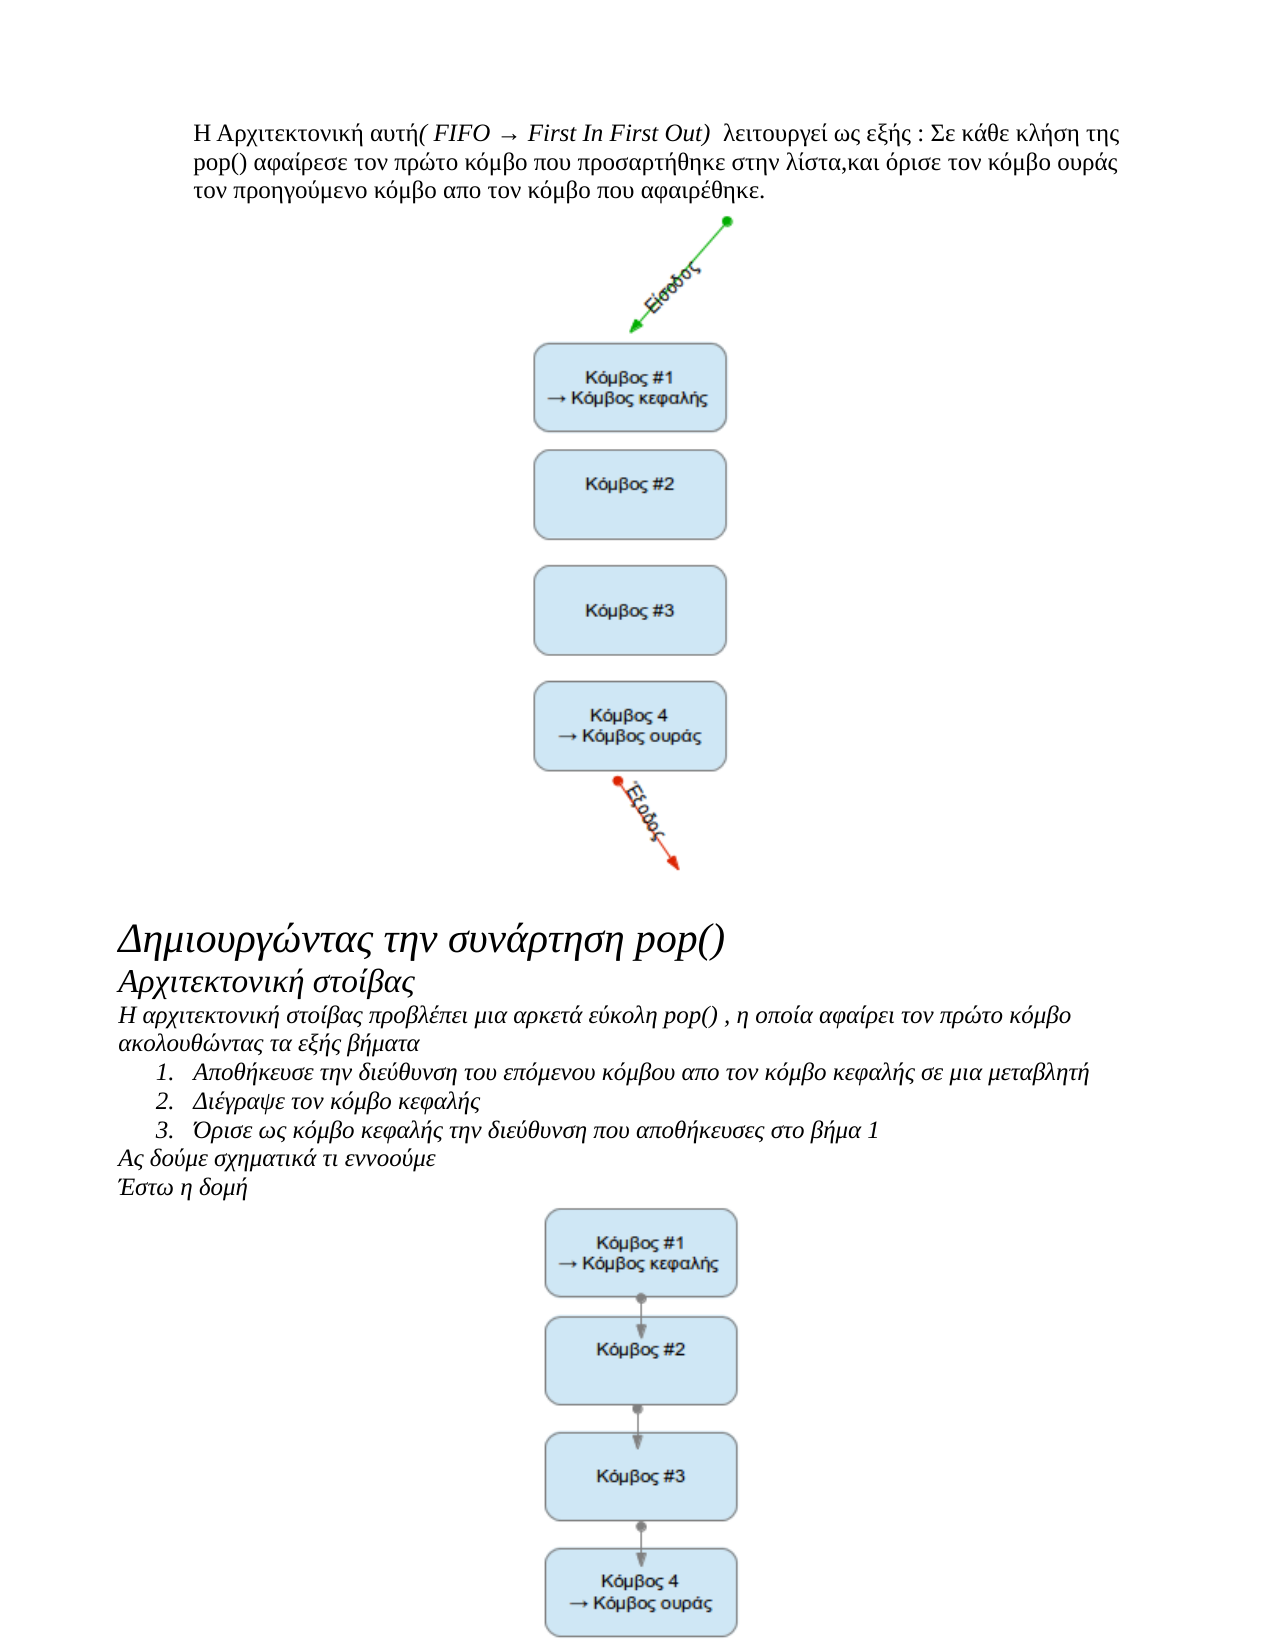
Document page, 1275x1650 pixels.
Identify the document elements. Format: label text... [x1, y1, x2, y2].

list Η Αρχιτεκτονική αυτή( FIFO → First In First Out) λειτουργεί ως εξής : Σε κάθε κλήση της pop() αφαίρεσε τον πρώτο κόμβο που προσαρτήθηκε στην λίστα,και όρισε τον κόμβο ουράς τον προηγούμενο κόμβο απο τον κόμβο που αφαιρέθηκε. [156, 118, 1157, 204]
list Διέγραψε τον κόμβο κεφαλής [156, 1086, 1157, 1115]
text Η αρχιτεκτονική στοίβας προβλέπει μια αρκετά εύκολη pop() , η οποία αφαίρει τον πρώτο κόμβο ακολουθώντας τα εξής βήματα [118, 1000, 1157, 1057]
picture [523, 1186, 752, 1650]
text Ας δούμε σχηματικά τι εννοούμε [118, 1143, 1157, 1172]
text Αρχιτεκτονική στοίβας [118, 961, 1157, 1000]
list Αποθήκευσε την διεύθυνση του επόμενου κόμβου απο τον κόμβο κεφαλής σε μια μεταβλητή [156, 1057, 1157, 1086]
list Όρισε ως κόμβο κεφαλής την διεύθυνση που αποθήκευσες στο βήμα 1 [156, 1115, 1157, 1143]
text Έστω η δομή [118, 1172, 1157, 1201]
text Δημιουργώντας την συνάρτηση pop() [118, 913, 1157, 961]
picture [486, 204, 789, 900]
